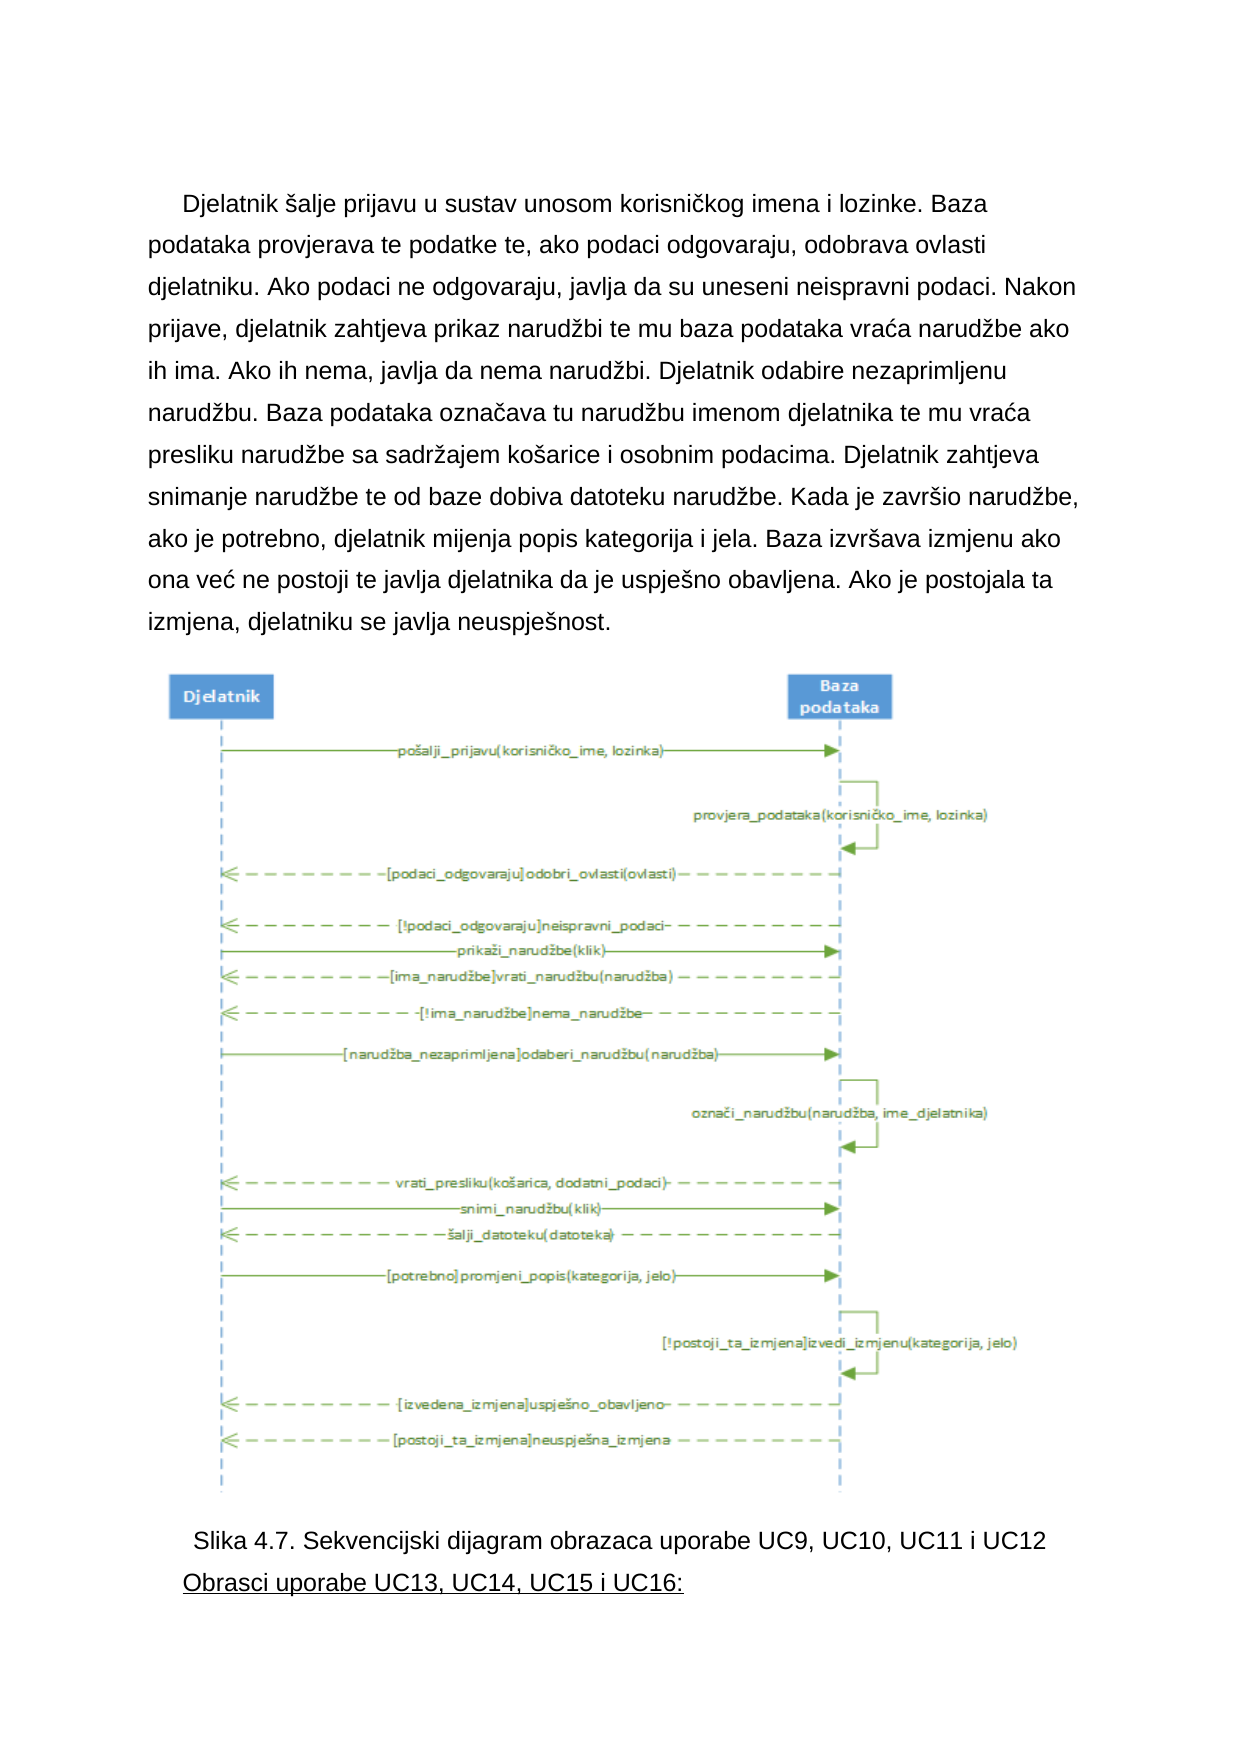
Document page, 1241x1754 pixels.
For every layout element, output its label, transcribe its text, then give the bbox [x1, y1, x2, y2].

text Obrasci uporabe UC13, UC14, UC15 i UC16: [148, 1568, 1093, 1596]
picture [166, 668, 1028, 1494]
text Djelatnik šalje prijavu u sustav unosom korisničkog imena i lozinke. Baza podataka provjerava te podatke te, ako podaci odgovaraju, odobrava ovlasti djelatniku. Ako podaci ne odgovaraju, javlja da su uneseni neispravni podaci. Nakon prijave, djelatnik zahtjeva prikaz narudžbi te mu baza podataka vraća narudžbe ako ih ima. Ako ih nema, javlja da nema narudžbi. Djelatnik odabire nezaprimljenu narudžbu. Baza podataka označava tu narudžbu imenom djelatnika te mu vraća presliku narudžbe sa sadržajem košarice i osobnim podacima. Djelatnik zahtjeva snimanje narudžbe te od baze dobiva datoteku narudžbe. Kada je završio narudžbe, ako je potrebno, djelatnik mijenja popis kategorija i jela. Baza izvršava izmjenu ako ona već ne postoji te javlja djelatnika da je uspješno obavljena. Ako je postojala ta izmjena, djelatniku se javlja neuspješnost. [148, 189, 1093, 636]
text Slika 4.7. Sekvencijski dijagram obrazaca uporabe UC9, UC10, UC11 i UC12 [148, 1527, 1093, 1554]
